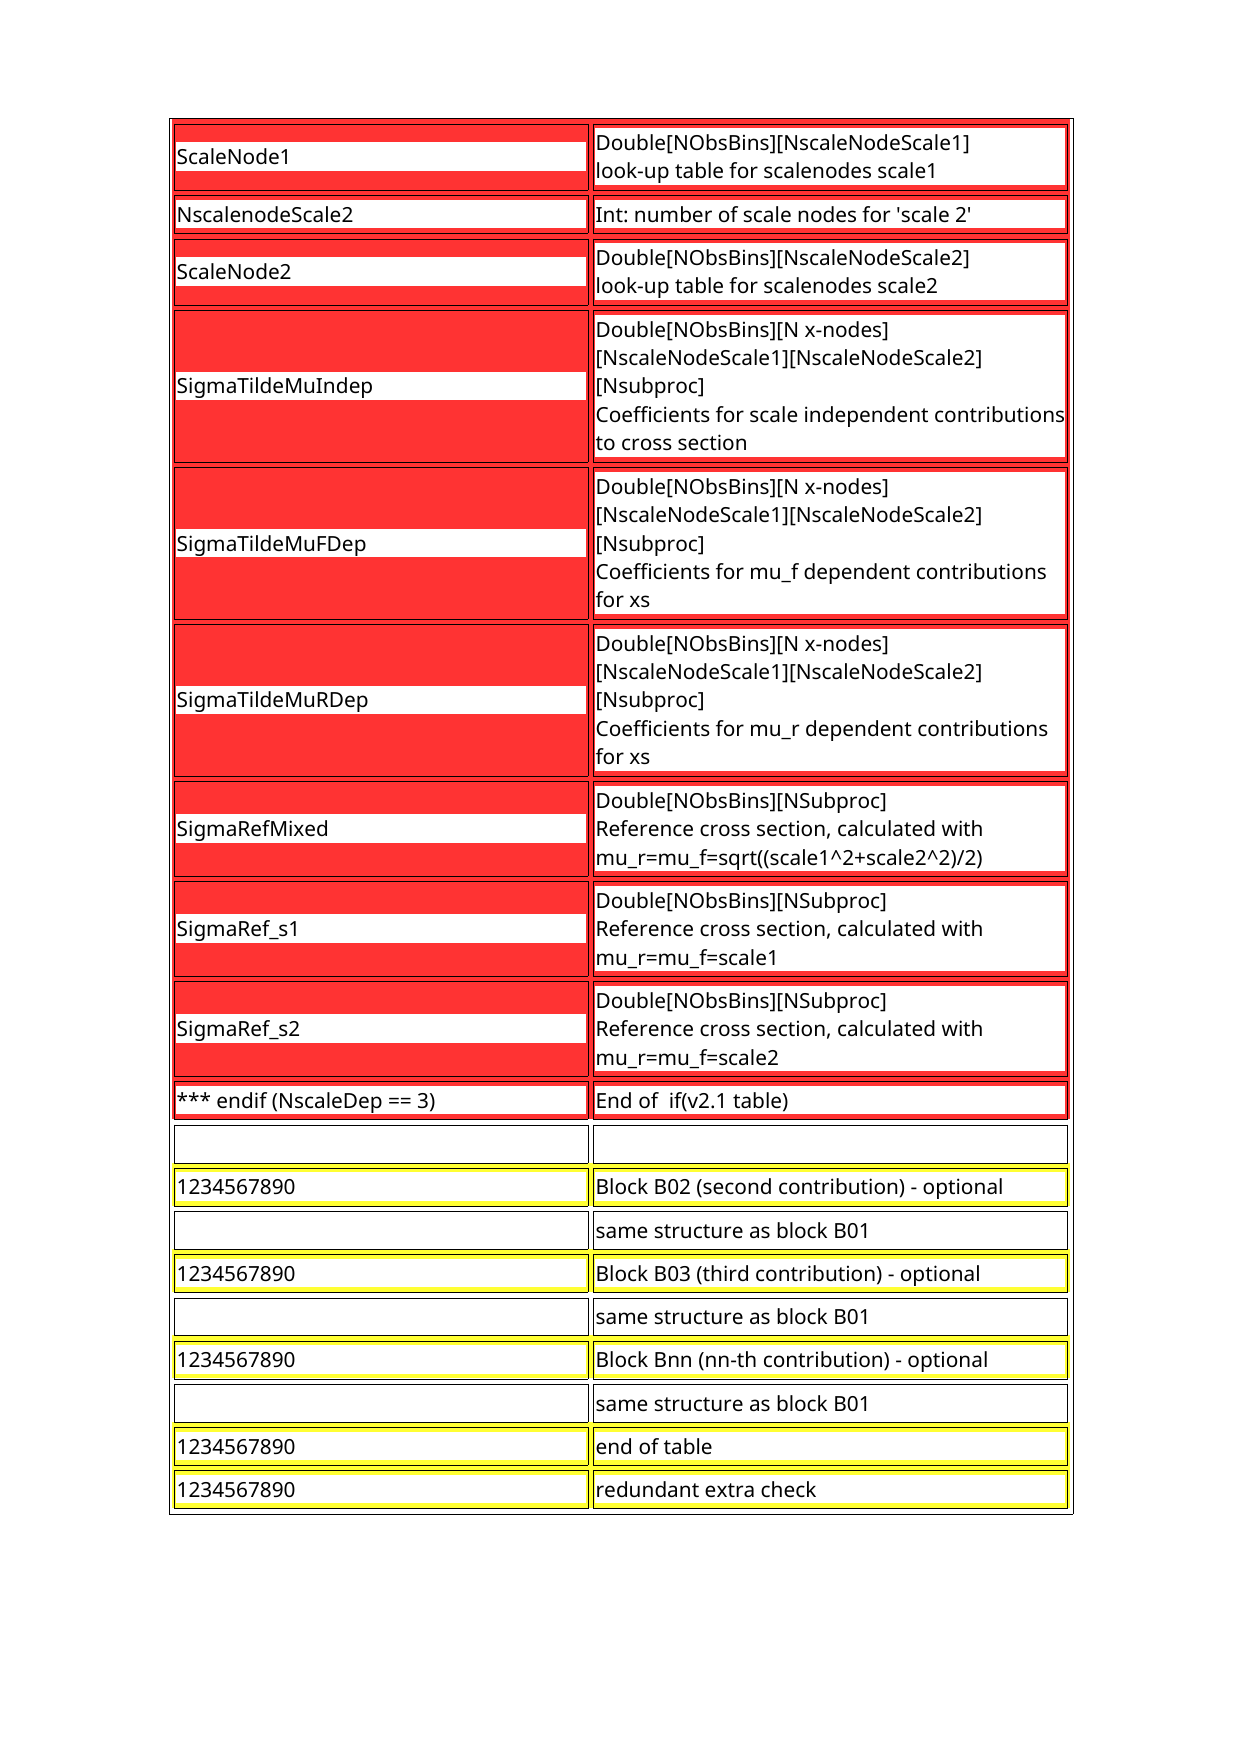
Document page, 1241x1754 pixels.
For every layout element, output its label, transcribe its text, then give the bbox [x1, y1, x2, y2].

table_cell NscalenodeScale2 [172, 190, 591, 233]
table_cell Double[NObsBins][NscaleNodeScale2] look-up table for scalenodes scale2 [591, 233, 1070, 305]
table_cell Double[NObsBins][NSubproc] Reference cross section, calculated with mu_r=mu_f=scale1 [591, 876, 1070, 976]
table_cell [172, 1119, 591, 1162]
table_cell SigmaTildeMuIndep [172, 305, 591, 462]
table_cell same structure as block B01 [591, 1206, 1070, 1249]
table_cell [172, 1206, 591, 1249]
table_cell 1234567890 [172, 1249, 591, 1292]
table_cell Double[NObsBins][N x-nodes][NscaleNodeScale1][NscaleNodeScale2][Nsubproc] Coefficients for mu_r dependent contributions for xs [591, 619, 1070, 776]
table_cell SigmaTildeMuFDep [172, 462, 591, 619]
table_cell [175, 1212, 588, 1249]
table_cell [172, 1379, 591, 1422]
table_cell SigmaRef_s2 [172, 976, 591, 1076]
table_cell same structure as block B01 [591, 1292, 1070, 1335]
table_cell SigmaTildeMuRDep [172, 619, 591, 776]
table_cell Int: number of scale nodes for 'scale 2' [591, 190, 1070, 233]
table_cell Block B02 (second contribution) - optional [591, 1163, 1070, 1206]
table_cell [594, 1126, 1067, 1162]
table_cell ScaleNode1 [172, 119, 591, 190]
table_cell 1234567890 [172, 1335, 591, 1378]
table_cell Double[NObsBins][NscaleNodeScale1] look-up table for scalenodes scale1 [591, 119, 1070, 190]
table_cell SigmaRefMixed [172, 776, 591, 876]
table_cell end of table [591, 1422, 1070, 1465]
table_cell Double[NObsBins][N x-nodes][NscaleNodeScale1][NscaleNodeScale2][Nsubproc] Coefficients for scale independent contributions to cross section [591, 305, 1070, 462]
table_cell [175, 1299, 588, 1335]
table_cell Double[NObsBins][NSubproc] Reference cross section, calculated with mu_r=mu_f=sqrt((scale1^2+scale2^2)/2) [591, 776, 1070, 876]
table_cell Block Bnn (nn-th contribution) - optional [591, 1335, 1070, 1378]
table_cell 1234567890 [172, 1422, 591, 1465]
table_cell [591, 1119, 1070, 1162]
table_cell 1234567890 [172, 1465, 591, 1508]
table_cell same structure as block B01 [591, 1379, 1070, 1422]
table_cell Double[NObsBins][NSubproc] Reference cross section, calculated with mu_r=mu_f=scale2 [591, 976, 1070, 1076]
table_cell *** endif (NscaleDep == 3) [172, 1076, 591, 1119]
table_cell Double[NObsBins][N x-nodes][NscaleNodeScale1][NscaleNodeScale2][Nsubproc] Coefficients for mu_f dependent contributions for xs [591, 462, 1070, 619]
table_cell Block B03 (third contribution) - optional [591, 1249, 1070, 1292]
table_cell [172, 1292, 591, 1335]
table_cell ScaleNode2 [172, 233, 591, 305]
table_cell redundant extra check [591, 1465, 1070, 1508]
table_cell 1234567890 [172, 1163, 591, 1206]
table_cell SigmaRef_s1 [172, 876, 591, 976]
table_cell [175, 1385, 588, 1422]
table_cell [175, 1126, 588, 1162]
table_cell End of if(v2.1 table) [591, 1076, 1070, 1119]
